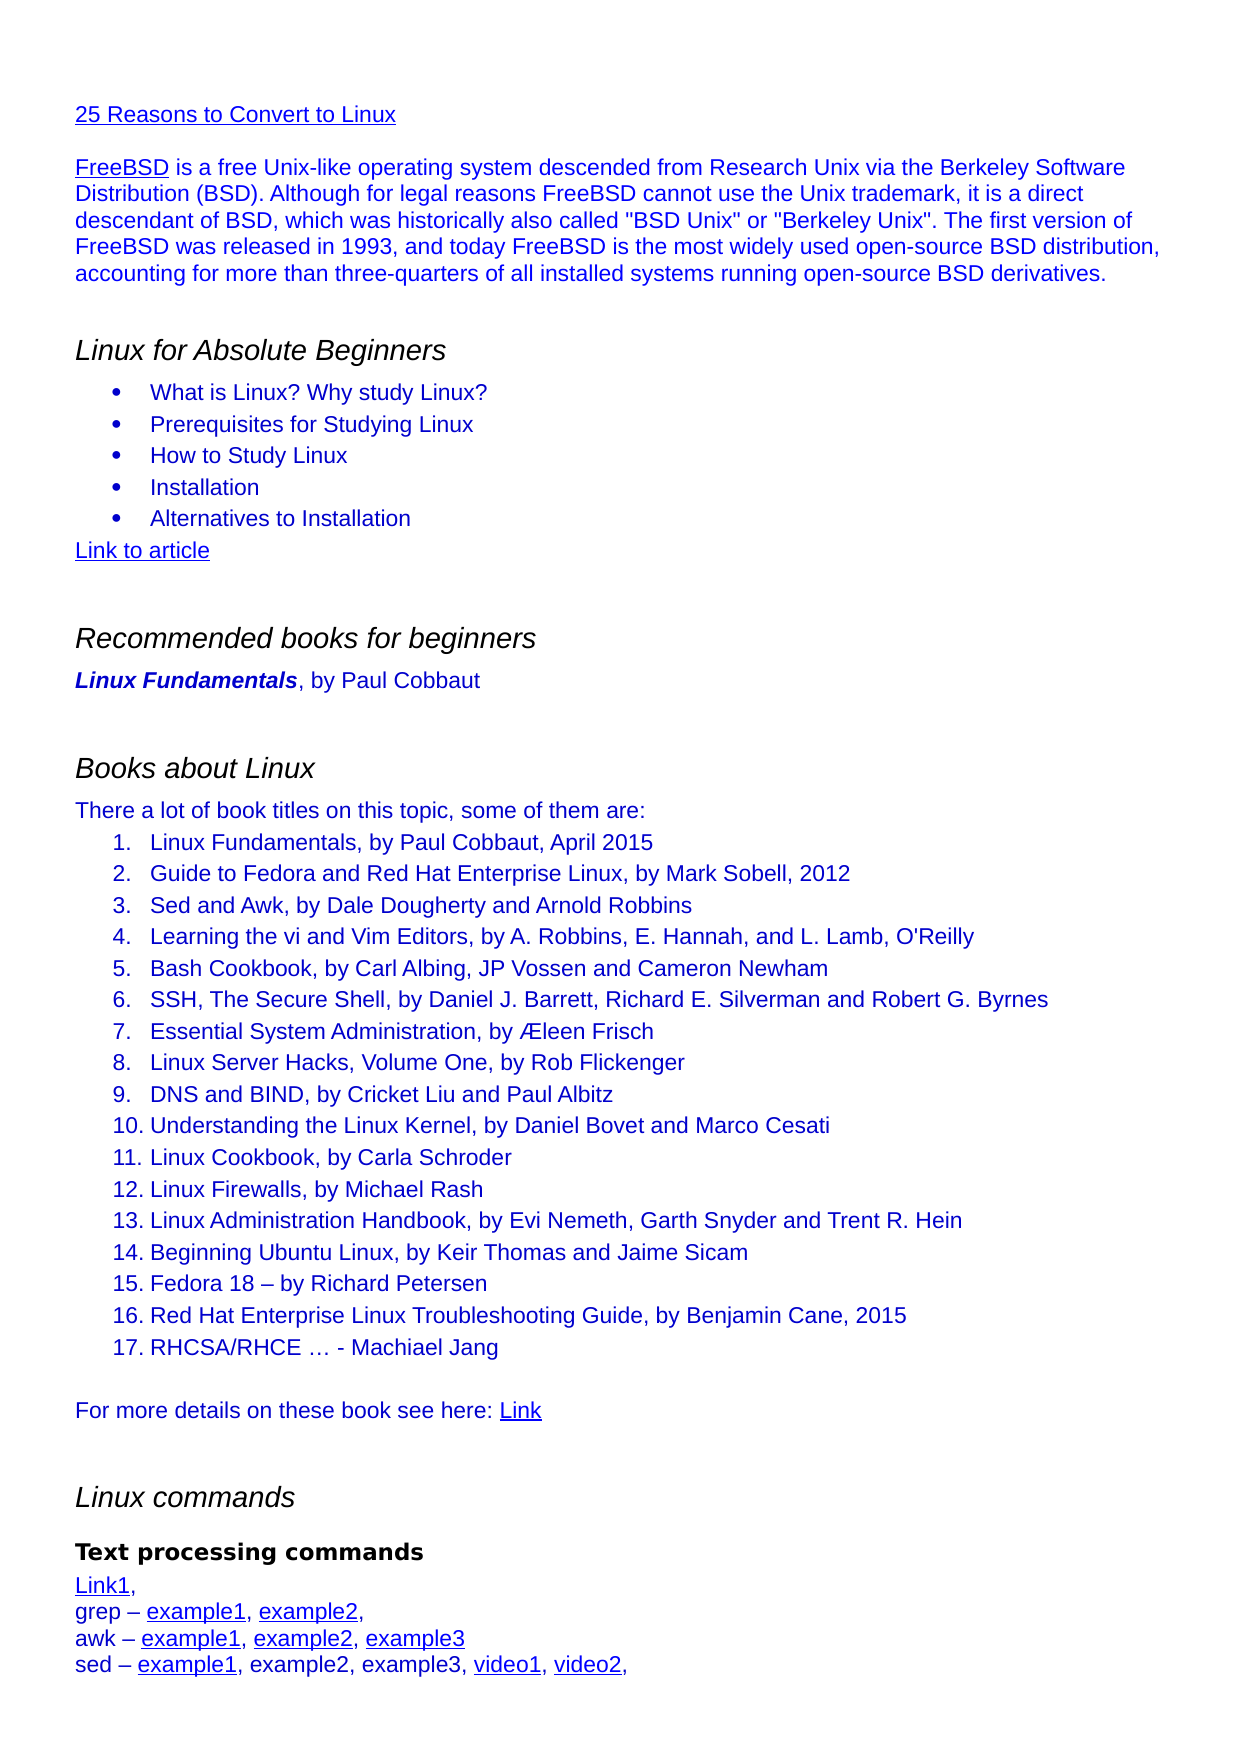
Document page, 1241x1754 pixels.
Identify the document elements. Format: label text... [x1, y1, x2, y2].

list Bash Cookbook, by Carl Albing, JP Vossen and Cameron Newham [112, 955, 1165, 981]
list Installation [112, 474, 1165, 500]
text For more details on these book see here: Link [75, 1397, 1165, 1423]
list Linux Fundamentals, by Paul Cobbaut, April 2015 [112, 828, 1165, 855]
list Essential System Administration, by Æleen Frisch [112, 1018, 1165, 1044]
text 25 Reasons to Convert to Linux [75, 101, 1165, 128]
text grep – example1, example2, [75, 1598, 1165, 1625]
list DNS and BIND, by Cricket Liu and Paul Albitz [112, 1081, 1165, 1107]
list RHCSA/RHCE … - Machiael Jang [112, 1333, 1165, 1360]
list Beginning Ubuntu Linux, by Keir Thomas and Jaime Sicam [112, 1239, 1165, 1265]
subtitle Linux commands [75, 1481, 1165, 1514]
list Prerequisites for Studying Linux [112, 411, 1165, 437]
list What is Linux? Why study Linux? [112, 379, 1165, 405]
list How to Study Linux [112, 442, 1165, 468]
list SSH, The Secure Shell, by Daniel J. Barrett, Richard E. Silverman and Robert G. Byrnes [112, 986, 1165, 1013]
list Guide to Fedora and Red Hat Enterprise Linux, by Mark Sobell, 2012 [112, 860, 1165, 886]
text Link to article [75, 537, 1165, 563]
text Link1, [75, 1572, 1165, 1598]
list Alternatives to Installation [112, 505, 1165, 532]
text Linux Fundamentals, by Paul Cobbaut [75, 667, 1165, 693]
list Linux Cookbook, by Carla Schroder [112, 1144, 1165, 1170]
subtitle Linux for Absolute Beginners [75, 333, 1165, 367]
list Linux Administration Handbook, by Evi Nemeth, Garth Snyder and Trent R. Hein [112, 1207, 1165, 1233]
list Linux Server Hacks, Volume One, by Rob Flickenger [112, 1049, 1165, 1076]
list Red Hat Enterprise Linux Troubleshooting Guide, by Benjamin Cane, 2015 [112, 1302, 1165, 1328]
text There a lot of book titles on this topic, some of them are: [75, 797, 1165, 823]
list Fedora 18 – by Richard Petersen [112, 1270, 1165, 1297]
list Understanding the Linux Kernel, by Daniel Bovet and Marco Cesati [112, 1112, 1165, 1139]
subtitle Books about Linux [75, 751, 1165, 784]
list Learning the vi and Vim Editors, by A. Robbins, E. Hannah, and L. Lamb, O'Reilly [112, 923, 1165, 949]
list Sed and Awk, by Dale Dougherty and Arnold Robbins [112, 892, 1165, 918]
text awk – example1, example2, example3 [75, 1625, 1165, 1651]
list Linux Firewalls, by Michael Rash [112, 1176, 1165, 1202]
text sed – example1, example2, example3, video1, video2, [75, 1651, 1165, 1677]
text FreeBSD is a free Unix-like operating system descended from Research Unix via the Berkeley Software Distribution (BSD). Although for legal reasons FreeBSD cannot use the Unix trademark, it is a direct descendant of BSD, which was historically also called "BSD Unix" or "Berkeley Unix". The first version of FreeBSD was released in 1993, and today FreeBSD is the most widely used open-source BSD distribution, accounting for more than three-quarters of all installed systems running open-source BSD derivatives. [75, 154, 1165, 286]
subtitle Recommended books for beginners [75, 621, 1165, 654]
subtitle Text processing commands [75, 1539, 1165, 1566]
